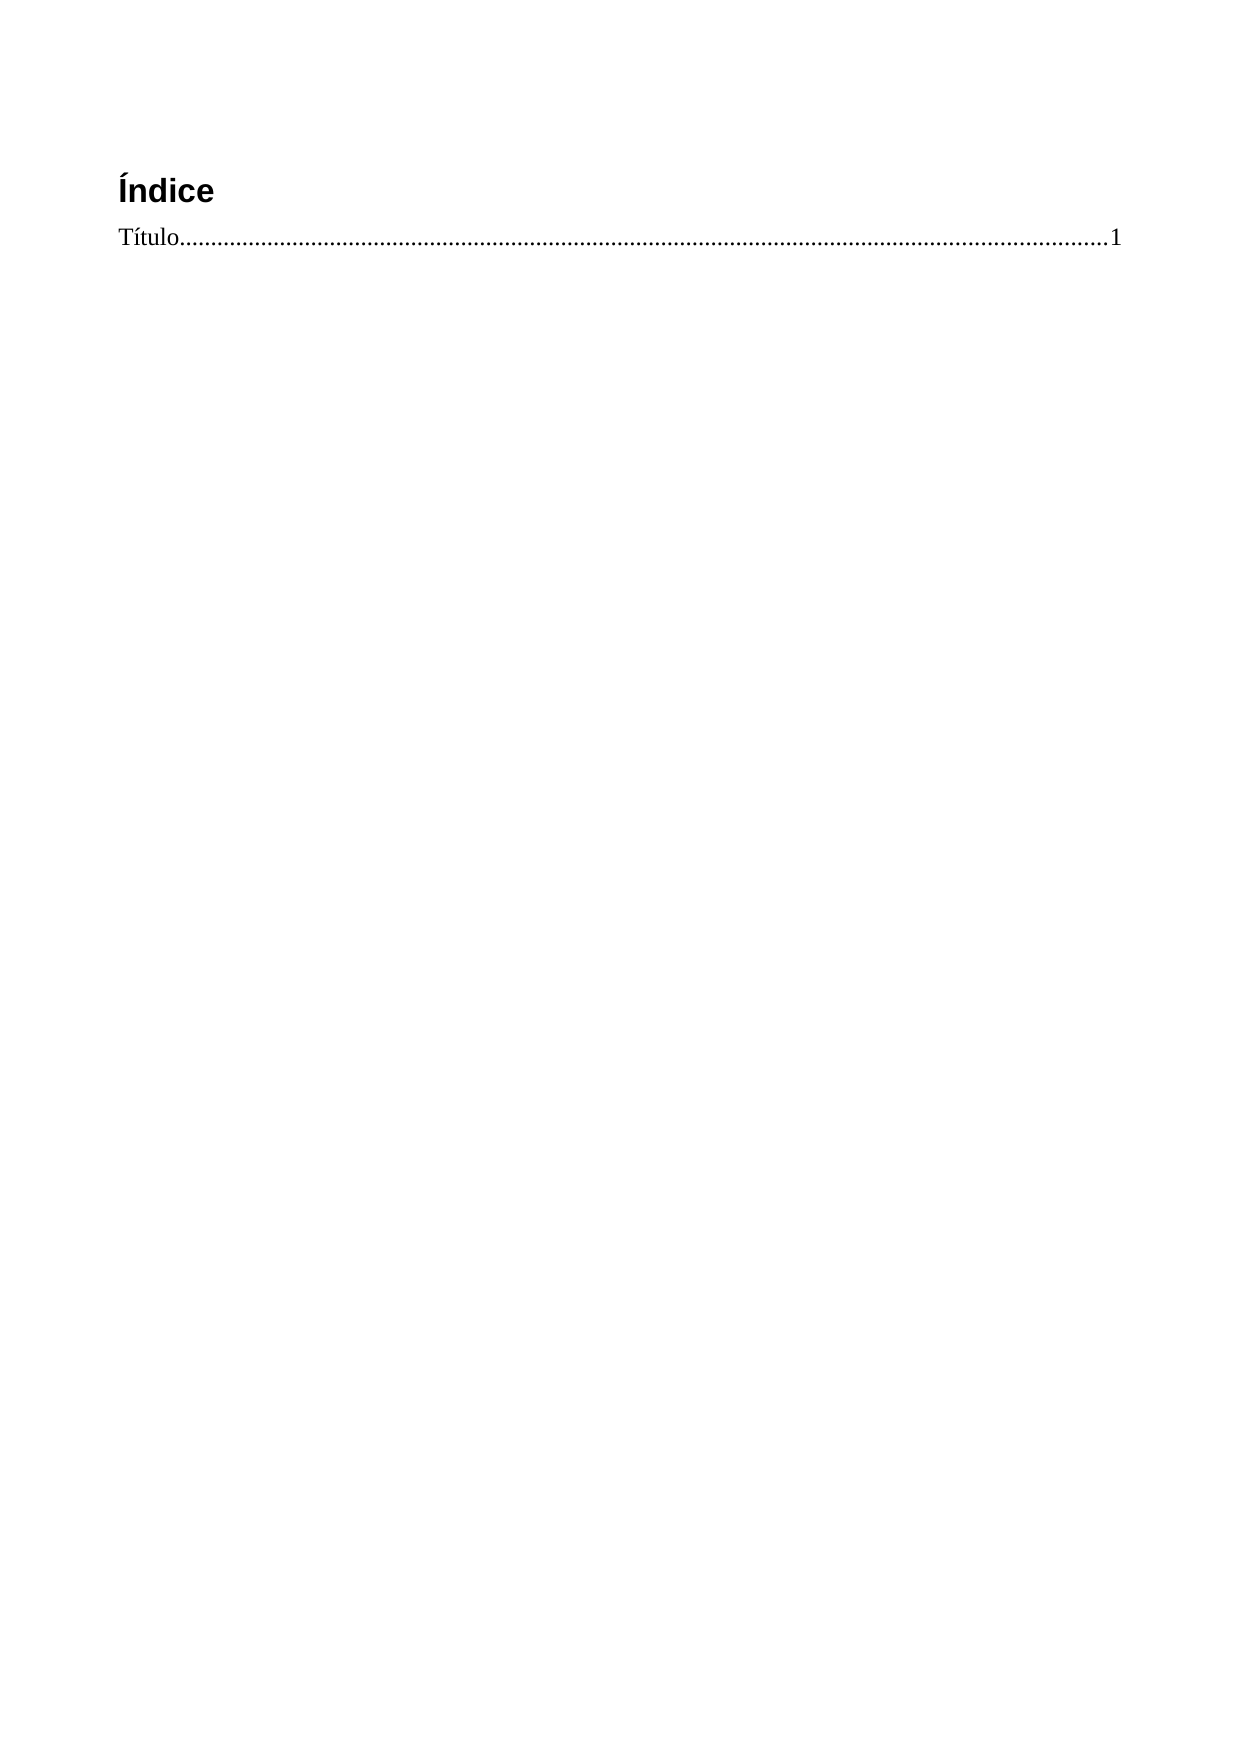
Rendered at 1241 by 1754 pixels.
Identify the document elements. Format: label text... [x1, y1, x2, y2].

subtitle Índice [118, 171, 1122, 210]
text Título 1 [118, 222, 1122, 251]
